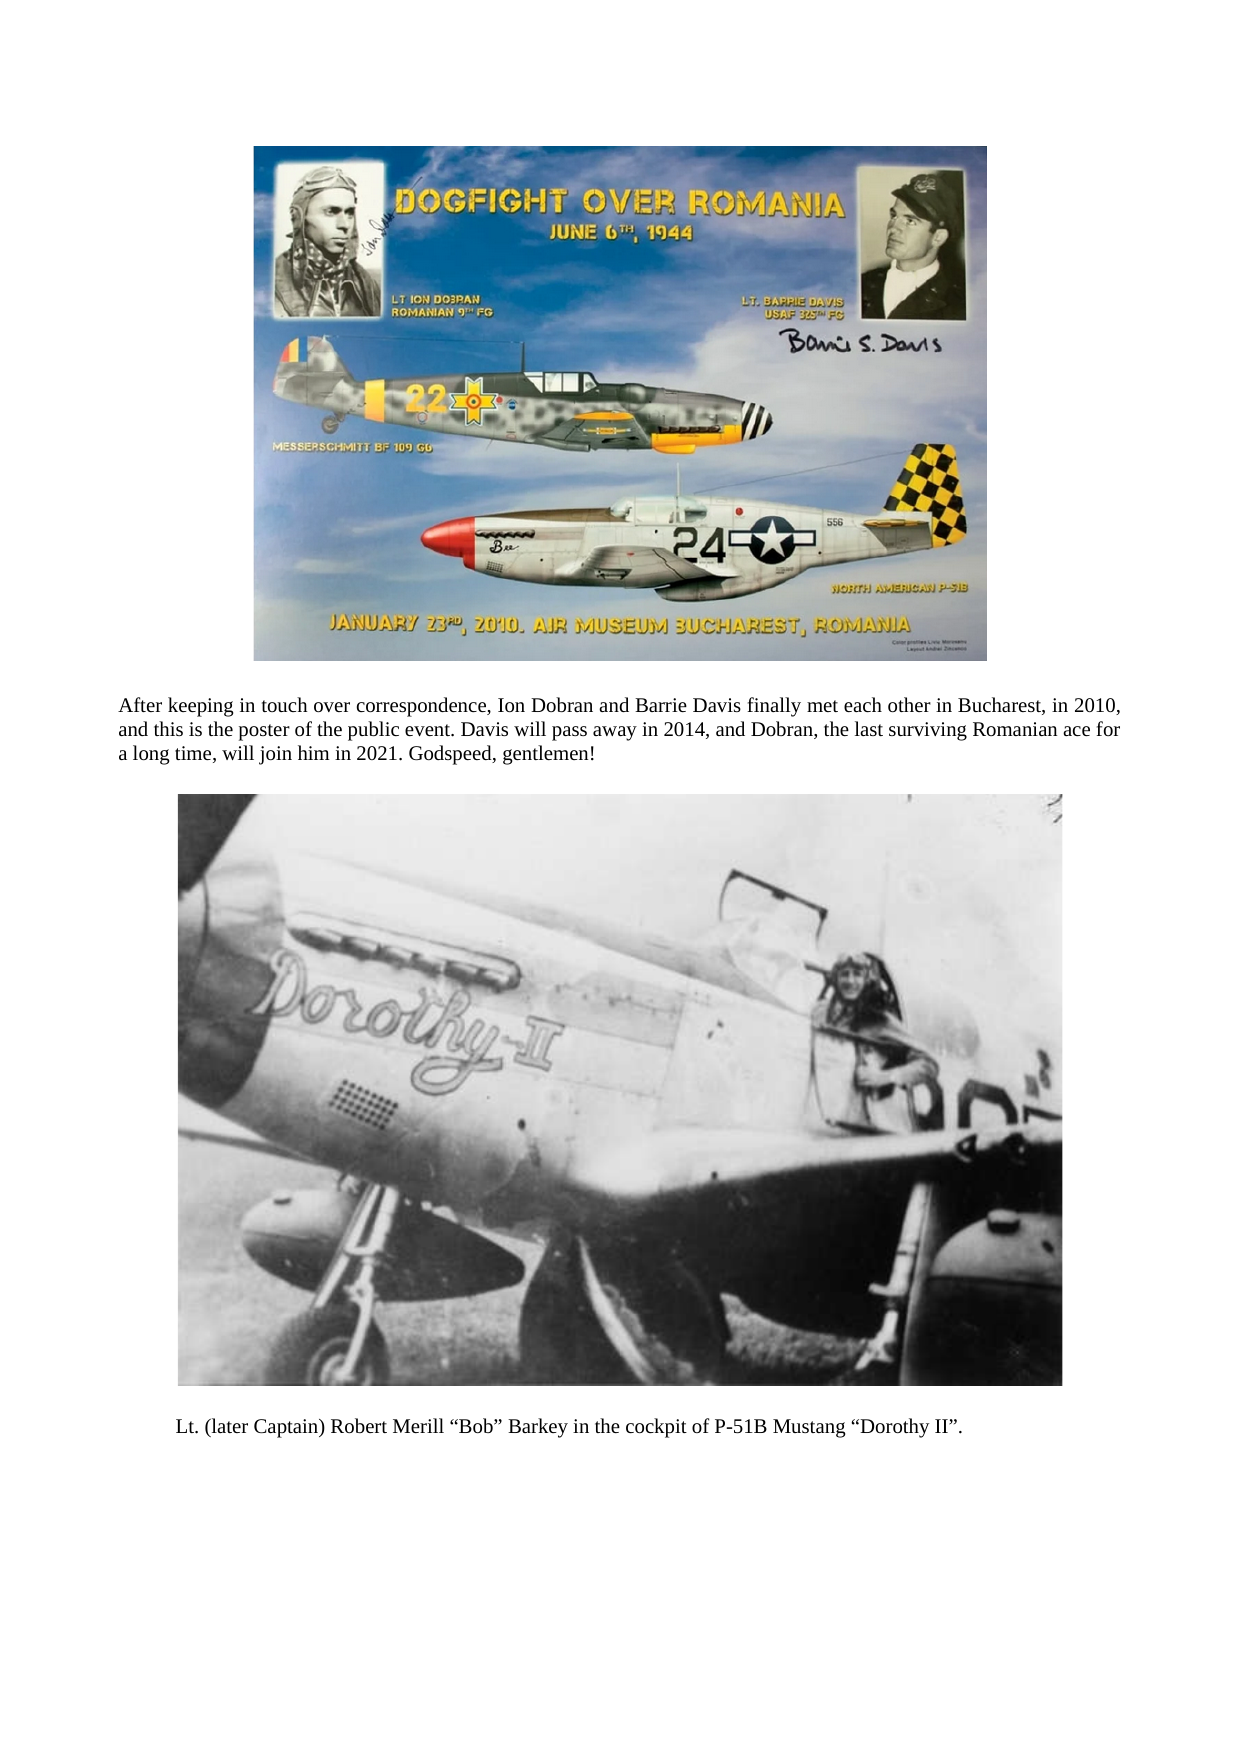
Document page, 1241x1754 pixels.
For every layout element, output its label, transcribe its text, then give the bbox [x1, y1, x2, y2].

text Lt. (later Captain) Robert Merill “Bob” Barkey in the cockpit of P-51B Mustang “Dorothy II”. [118, 1414, 1122, 1438]
text After keeping in touch over correspondence, Ion Dobran and Barrie Davis finally met each other in Bucharest, in 2010, and this is the poster of the public event. Davis will pass away in 2014, and Dobran, the last surviving Romanian ace for a long time, will join him in 2021. Godspeed, gentlemen! [118, 693, 1122, 765]
picture [253, 146, 987, 661]
picture [177, 794, 1063, 1386]
